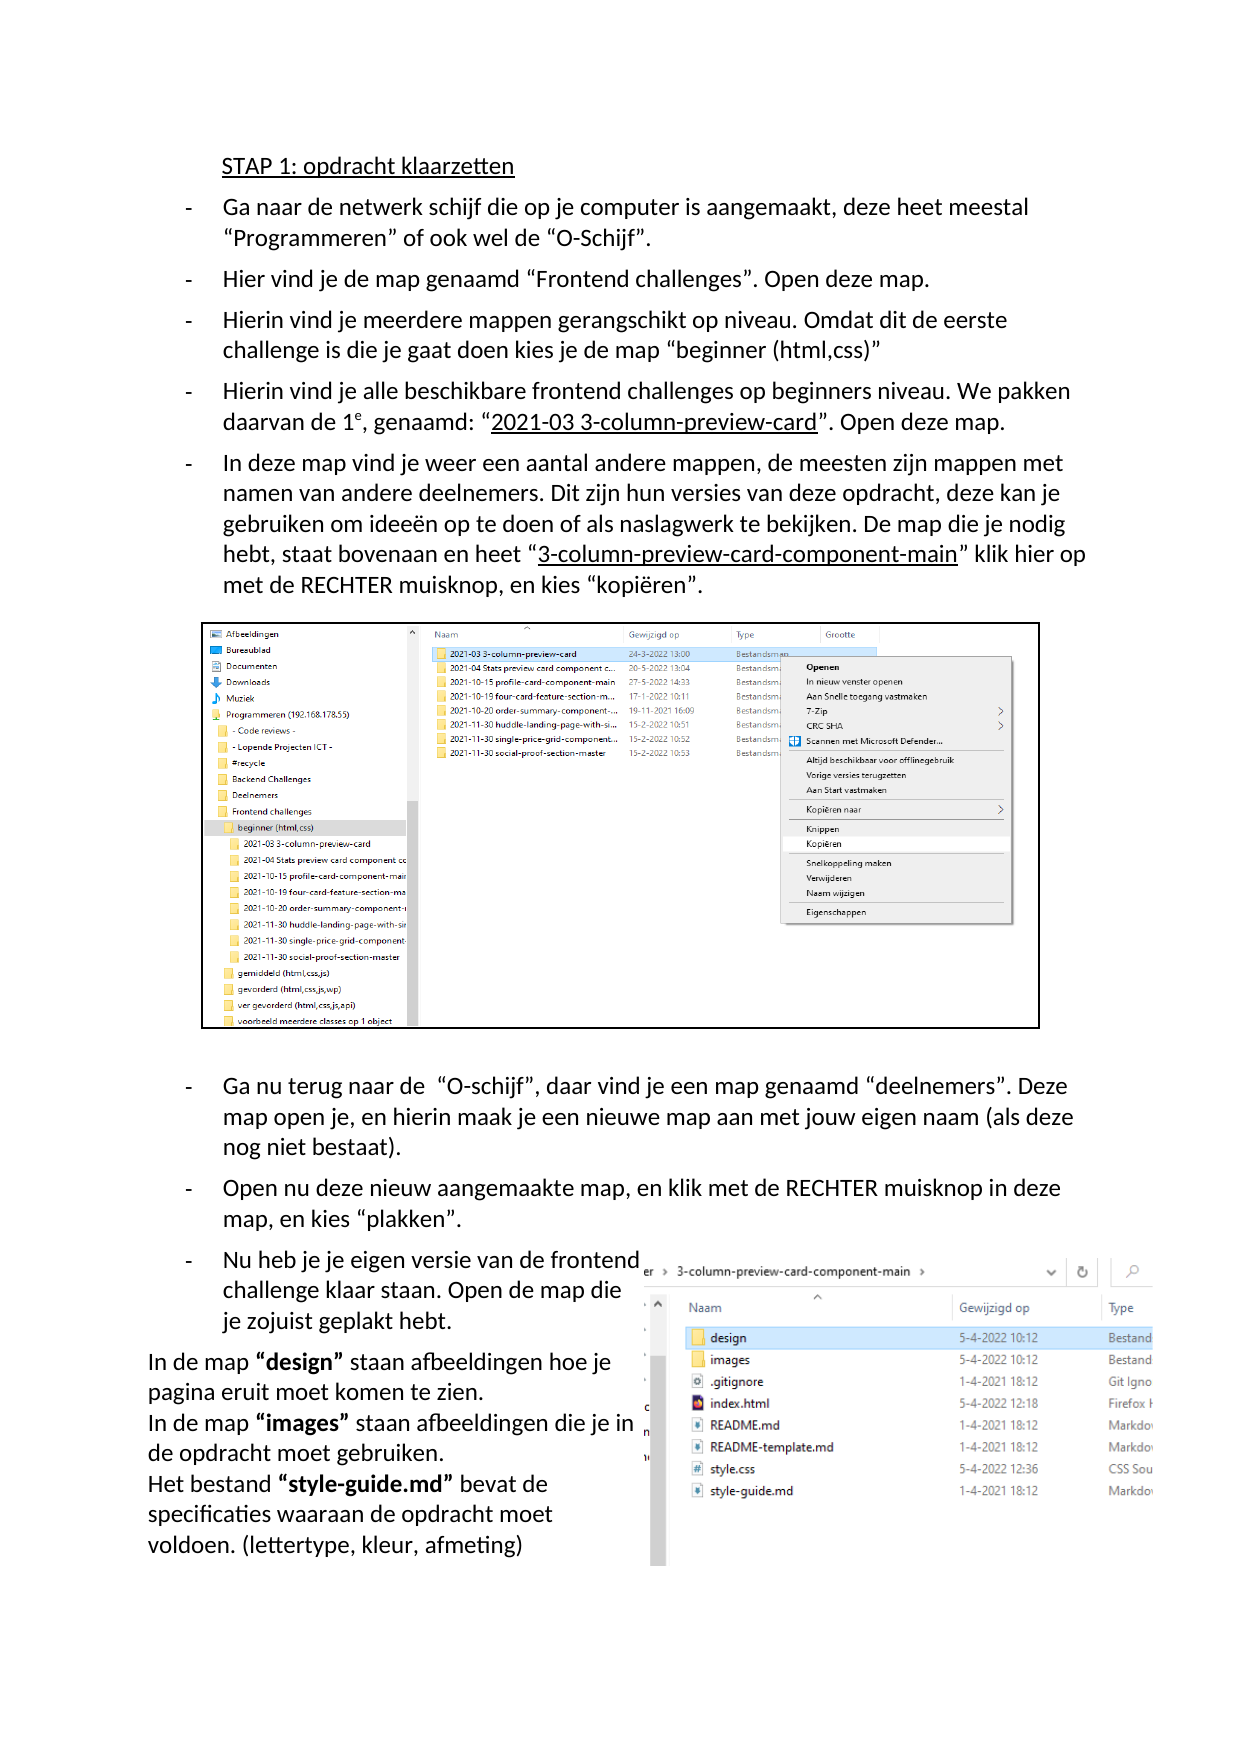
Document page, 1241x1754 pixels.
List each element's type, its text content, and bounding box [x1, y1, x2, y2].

list In deze map vind je weer een aantal andere mappen, de meesten zijn mappen met namen van andere deelnemers. Dit zijn hun versies van deze opdracht, deze kan je gebruiken om ideeën op te doen of als naslagwerk te bekijken. De map die je nodig hebt, staat bovenaan en heet “3-column-preview-card-component-main” klik hier op met de RECHTER muisknop, en kies “kopiëren”. [185, 447, 1093, 599]
text STAP 1: opdracht klaarzetten [148, 151, 1093, 181]
text In de map “design” staan afbeeldingen hoe je pagina eruit moet komen te zien. In de map “images” staan afbeeldingen die je in de opdracht moet gebruiken. Het bestand “style-guide.md” bevat de specificaties waaraan de opdracht moet voldoen. (lettertype, kleur, afmeting) [148, 1346, 644, 1559]
list Hierin vind je meerdere mappen gerangschikt op niveau. Omdat dit de eerste challenge is die je gaat doen kies je de map “beginner (html,css)” [185, 304, 1093, 365]
list Open nu deze nieuw aangemaakte map, en klik met de RECHTER muisknop in deze map, en kies “plakken”. [185, 1172, 1093, 1233]
list Hierin vind je alle beschikbare frontend challenges op beginners niveau. We pakken daarvan de 1e, genaamd: “2021-03 3-column-preview-card”. Open deze map. [185, 375, 1093, 436]
list Ga naar de netwerk schijf die op je computer is aangemaakt, deze heet meestal “Programmeren” of ook wel de “O-Schijf”. [185, 191, 1093, 252]
list Nu heb je je eigen versie van de frontend challenge klaar staan. Open de map die je zojuist geplakt hebt. [185, 1244, 1093, 1335]
list Hier vind je de map genaamd “Frontend challenges”. Open deze map. [185, 263, 1093, 293]
list Ga nu terug naar de “O-schijf”, daar vind je een map genaamd “deelnemers”. Deze map open je, en hierin maak je een nieuwe map aan met jouw eigen naam (als deze nog niet bestaat). [185, 1070, 1093, 1162]
picture [644, 1258, 1153, 1566]
picture [204, 626, 1037, 1026]
